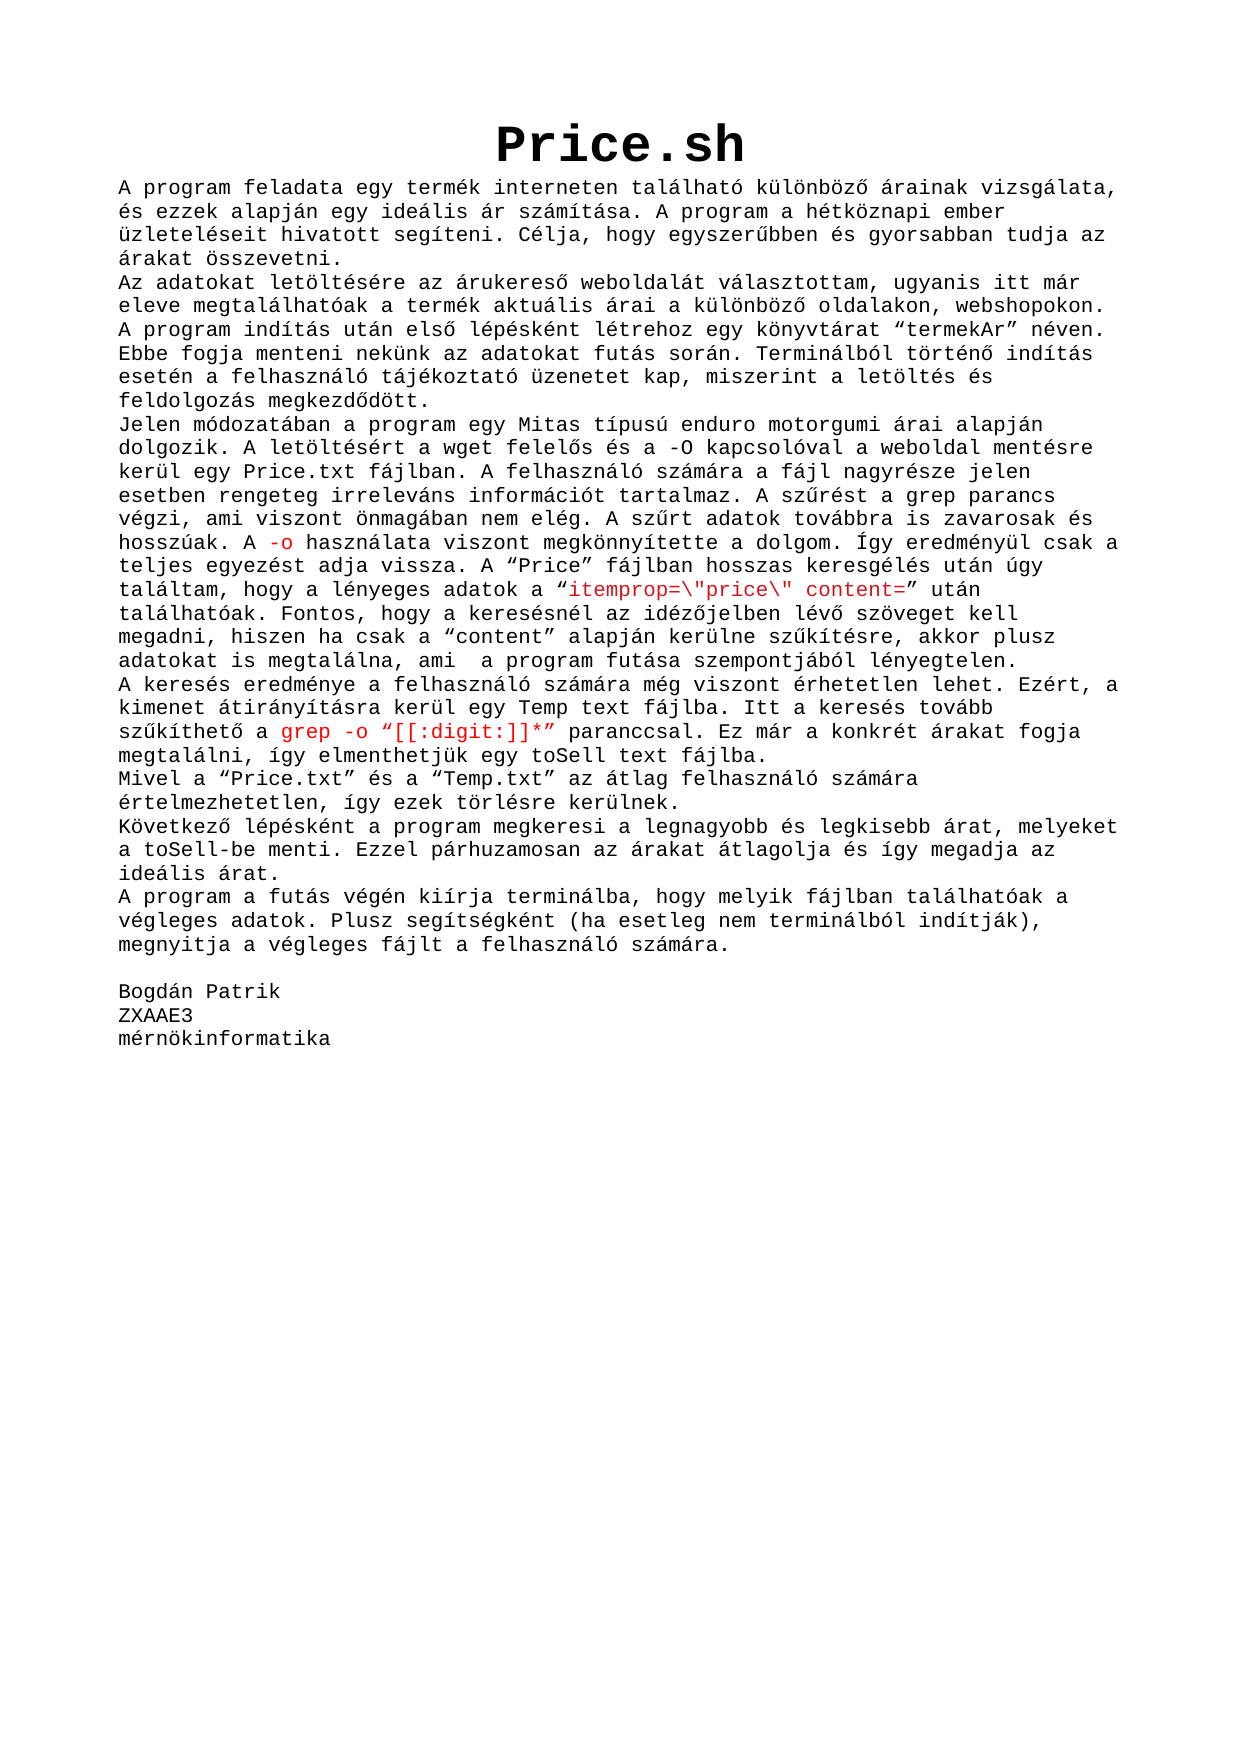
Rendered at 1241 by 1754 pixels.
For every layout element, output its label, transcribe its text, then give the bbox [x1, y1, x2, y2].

text A program a futás végén kiírja terminálba, hogy melyik fájlban találhatóak a végleges adatok. Plusz segítségként (ha esetleg nem terminálból indítják), megnyitja a végleges fájlt a felhasználó számára. [118, 887, 1122, 957]
text Az adatokat letöltésére az árukereső weboldalát választottam, ugyanis itt már eleve megtalálhatóak a termék aktuális árai a különböző oldalakon, webshopokon. A program indítás után első lépésként létrehoz egy könyvtárat “termekAr” néven. Ebbe fogja menteni nekünk az adatokat futás során. Terminálból történő indítás esetén a felhasználó tájékoztató üzenetet kap, miszerint a letöltés és feldolgozás megkezdődött. [118, 272, 1122, 414]
text ZXAAE3 [118, 1005, 1122, 1028]
text Price.sh [118, 118, 1122, 177]
text Jelen módozatában a program egy Mitas típusú enduro motorgumi árai alapján dolgozik. A letöltésért a wget felelős és a -O kapcsolóval a weboldal mentésre kerül egy Price.txt fájlban. A felhasználó számára a fájl nagyrésze jelen esetben rengeteg irreleváns információt tartalmaz. A szűrést a grep parancs végzi, ami viszont önmagában nem elég. A szűrt adatok továbbra is zavarosak és hosszúak. A -o használata viszont megkönnyítette a dolgom. Így eredményül csak a teljes egyezést adja vissza. A “Price” fájlban hosszas keresgélés után úgy találtam, hogy a lényeges adatok a “itemprop=\"price\" content=” után találhatóak. Fontos, hogy a keresésnél az idézőjelben lévő szöveget kell megadni, hiszen ha csak a “content” alapján kerülne szűkítésre, akkor plusz adatokat is megtalálna, ami a program futása szempontjából lényegtelen. [118, 414, 1122, 674]
text Következő lépésként a program megkeresi a legnagyobb és legkisebb árat, melyeket a toSell-be menti. Ezzel párhuzamosan az árakat átlagolja és így megadja az ideális árat. [118, 816, 1122, 887]
text A keresés eredménye a felhasználó számára még viszont érhetetlen lehet. Ezért, a kimenet átirányításra kerül egy Temp text fájlba. Itt a keresés tovább szűkíthető a grep -o “[[:digit:]]*” paranccsal. Ez már a konkrét árakat fogja megtalálni, így elmenthetjük egy toSell text fájlba. [118, 674, 1122, 768]
text mérnökinformatika [118, 1028, 1122, 1052]
text A program feladata egy termék interneten található különböző árainak vizsgálata, és ezzek alapján egy ideális ár számítása. A program a hétköznapi ember üzleteléseit hivatott segíteni. Célja, hogy egyszerűbben és gyorsabban tudja az árakat összevetni. [118, 177, 1122, 272]
text Bogdán Patrik [118, 981, 1122, 1005]
text Mivel a “Price.txt” és a “Temp.txt” az átlag felhasználó számára értelmezhetetlen, így ezek törlésre kerülnek. [118, 768, 1122, 816]
